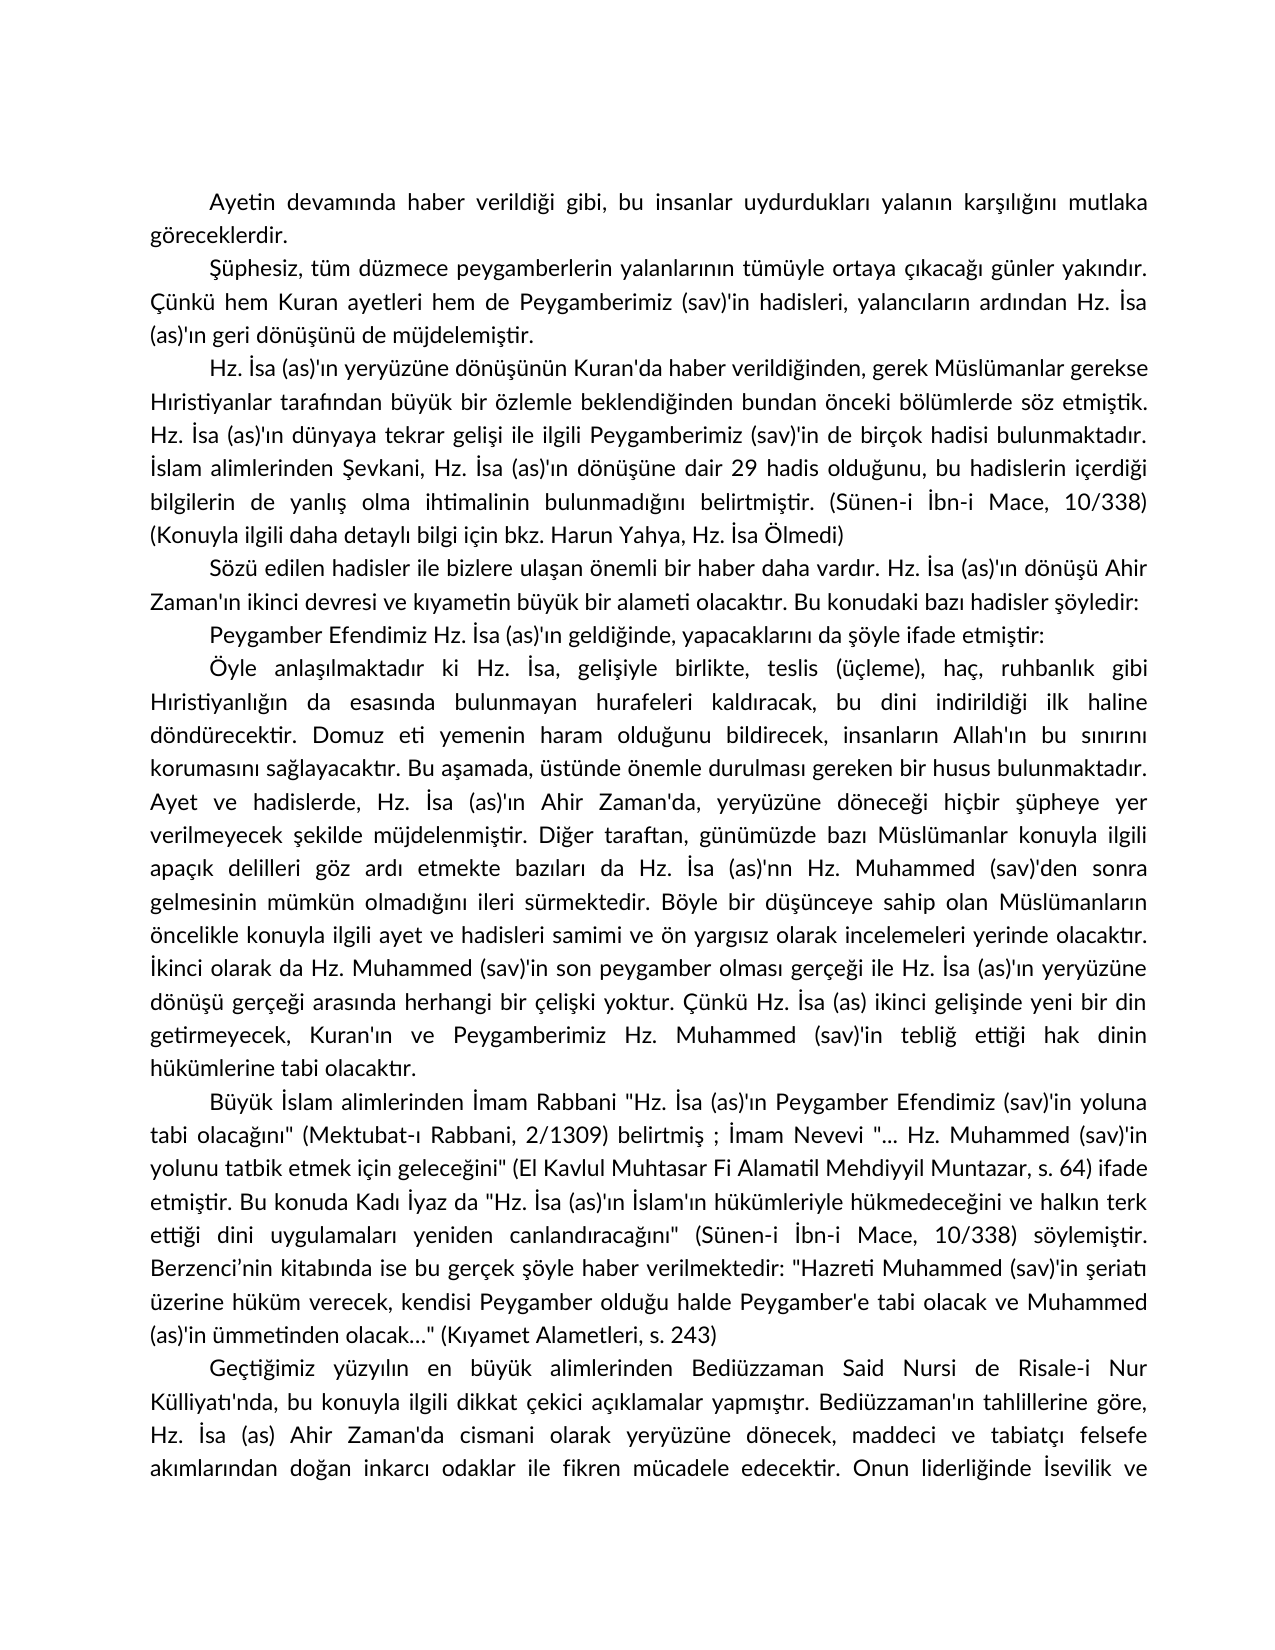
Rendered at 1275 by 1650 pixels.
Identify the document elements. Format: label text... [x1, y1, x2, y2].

text Hz. İsa (as)'ın yeryüzüne dönüşünün Kuran'da haber verildiğinden, gerek Müslümanlar gerekse Hıristiyanlar tarafından büyük bir özlemle beklendiğinden bundan önceki bölümlerde söz etmiştik. Hz. İsa (as)'ın dünyaya tekrar gelişi ile ilgili Peygamberimiz (sav)'in de birçok hadisi bulunmaktadır. İslam alimlerinden Şevkani, Hz. İsa (as)'ın dönüşüne dair 29 hadis olduğunu, bu hadislerin içerdiği bilgilerin de yanlış olma ihtimalinin bulunmadığını belirtmiştir. (Sünen-i İbn-i Mace, 10/338) (Konuyla ilgili daha detaylı bilgi için bkz. Harun Yahya, Hz. İsa Ölmedi) [150, 350, 1149, 550]
text Sözü edilen hadisler ile bizlere ulaşan önemli bir haber daha vardır. Hz. İsa (as)'ın dönüşü Ahir Zaman'ın ikinci devresi ve kıyametin büyük bir alameti olacaktır. Bu konudaki bazı hadisler şöyledir: [150, 550, 1149, 617]
text Şüphesiz, tüm düzmece peygamberlerin yalanlarının tümüyle ortaya çıkacağı günler yakındır. Çünkü hem Kuran ayetleri hem de Peygamberimiz (sav)'in hadisleri, yalancıların ardından Hz. İsa (as)'ın geri dönüşünü de müjdelemiştir. [150, 250, 1149, 350]
text Geçtiğimiz yüzyılın en büyük alimlerinden Bediüzzaman Said Nursi de Risale-i Nur Külliyatı'nda, bu konuyla ilgili dikkat çekici açıklamalar yapmıştır. Bediüzzaman'ın tahlillerine göre, Hz. İsa (as) Ahir Zaman'da cismani olarak yeryüzüne dönecek, maddeci ve tabiatçı felsefe akımlarından doğan inkarcı odaklar ile fikren mücadele edecektir. Onun liderliğinde İsevilik ve [150, 1350, 1149, 1483]
text Ayetin devamında haber verildiği gibi, bu insanlar uydurdukları yalanın karşılığını mutlaka göreceklerdir. [150, 183, 1149, 250]
text Peygamber Efendimiz Hz. İsa (as)'ın geldiğinde, yapacaklarını da şöyle ifade etmiştir: [150, 617, 1149, 650]
text Öyle anlaşılmaktadır ki Hz. İsa, gelişiyle birlikte, teslis (üçleme), haç, ruhbanlık gibi Hıristiyanlığın da esasında bulunmayan hurafeleri kaldıracak, bu dini indirildiği ilk haline döndürecektir. Domuz eti yemenin haram olduğunu bildirecek, insanların Allah'ın bu sınırını korumasını sağlayacaktır. Bu aşamada, üstünde önemle durulması gereken bir husus bulunmaktadır. Ayet ve hadislerde, Hz. İsa (as)'ın Ahir Zaman'da, yeryüzüne döneceği hiçbir şüpheye yer verilmeyecek şekilde müjdelenmiştir. Diğer taraftan, günümüzde bazı Müslümanlar konuyla ilgili apaçık delilleri göz ardı etmekte bazıları da Hz. İsa (as)'nn Hz. Muhammed (sav)'den sonra gelmesinin mümkün olmadığını ileri sürmektedir. Böyle bir düşünceye sahip olan Müslümanların öncelikle konuyla ilgili ayet ve hadisleri samimi ve ön yargısız olarak incelemeleri yerinde olacaktır. İkinci olarak da Hz. Muhammed (sav)'in son peygamber olması gerçeği ile Hz. İsa (as)'ın yeryüzüne dönüşü gerçeği arasında herhangi bir çelişki yoktur. Çünkü Hz. İsa (as) ikinci gelişinde yeni bir din getirmeyecek, Kuran'ın ve Peygamberimiz Hz. Muhammed (sav)'in tebliğ ettiği hak dinin hükümlerine tabi olacaktır. [150, 650, 1149, 1083]
text Büyük İslam alimlerinden İmam Rabbani "Hz. İsa (as)'ın Peygamber Efendimiz (sav)'in yoluna tabi olacağını" (Mektubat-ı Rabbani, 2/1309) belirtmiş ; İmam Nevevi "... Hz. Muhammed (sav)'in yolunu tatbik etmek için geleceğini" (El Kavlul Muhtasar Fi Alamatil Mehdiyyil Muntazar, s. 64) ifade etmiştir. Bu konuda Kadı İyaz da "Hz. İsa (as)'ın İslam'ın hükümleriyle hükmedeceğini ve halkın terk ettiği dini uygulamaları yeniden canlandıracağını" (Sünen-i İbn-i Mace, 10/338) söylemiştir. Berzenci’nin kitabında ise bu gerçek şöyle haber verilmektedir: "Hazreti Muhammed (sav)'in şeriatı üzerine hüküm verecek, kendisi Peygamber olduğu halde Peygamber'e tabi olacak ve Muhammed (as)'in ümmetinden olacak…" (Kıyamet Alametleri, s. 243) [150, 1083, 1149, 1350]
